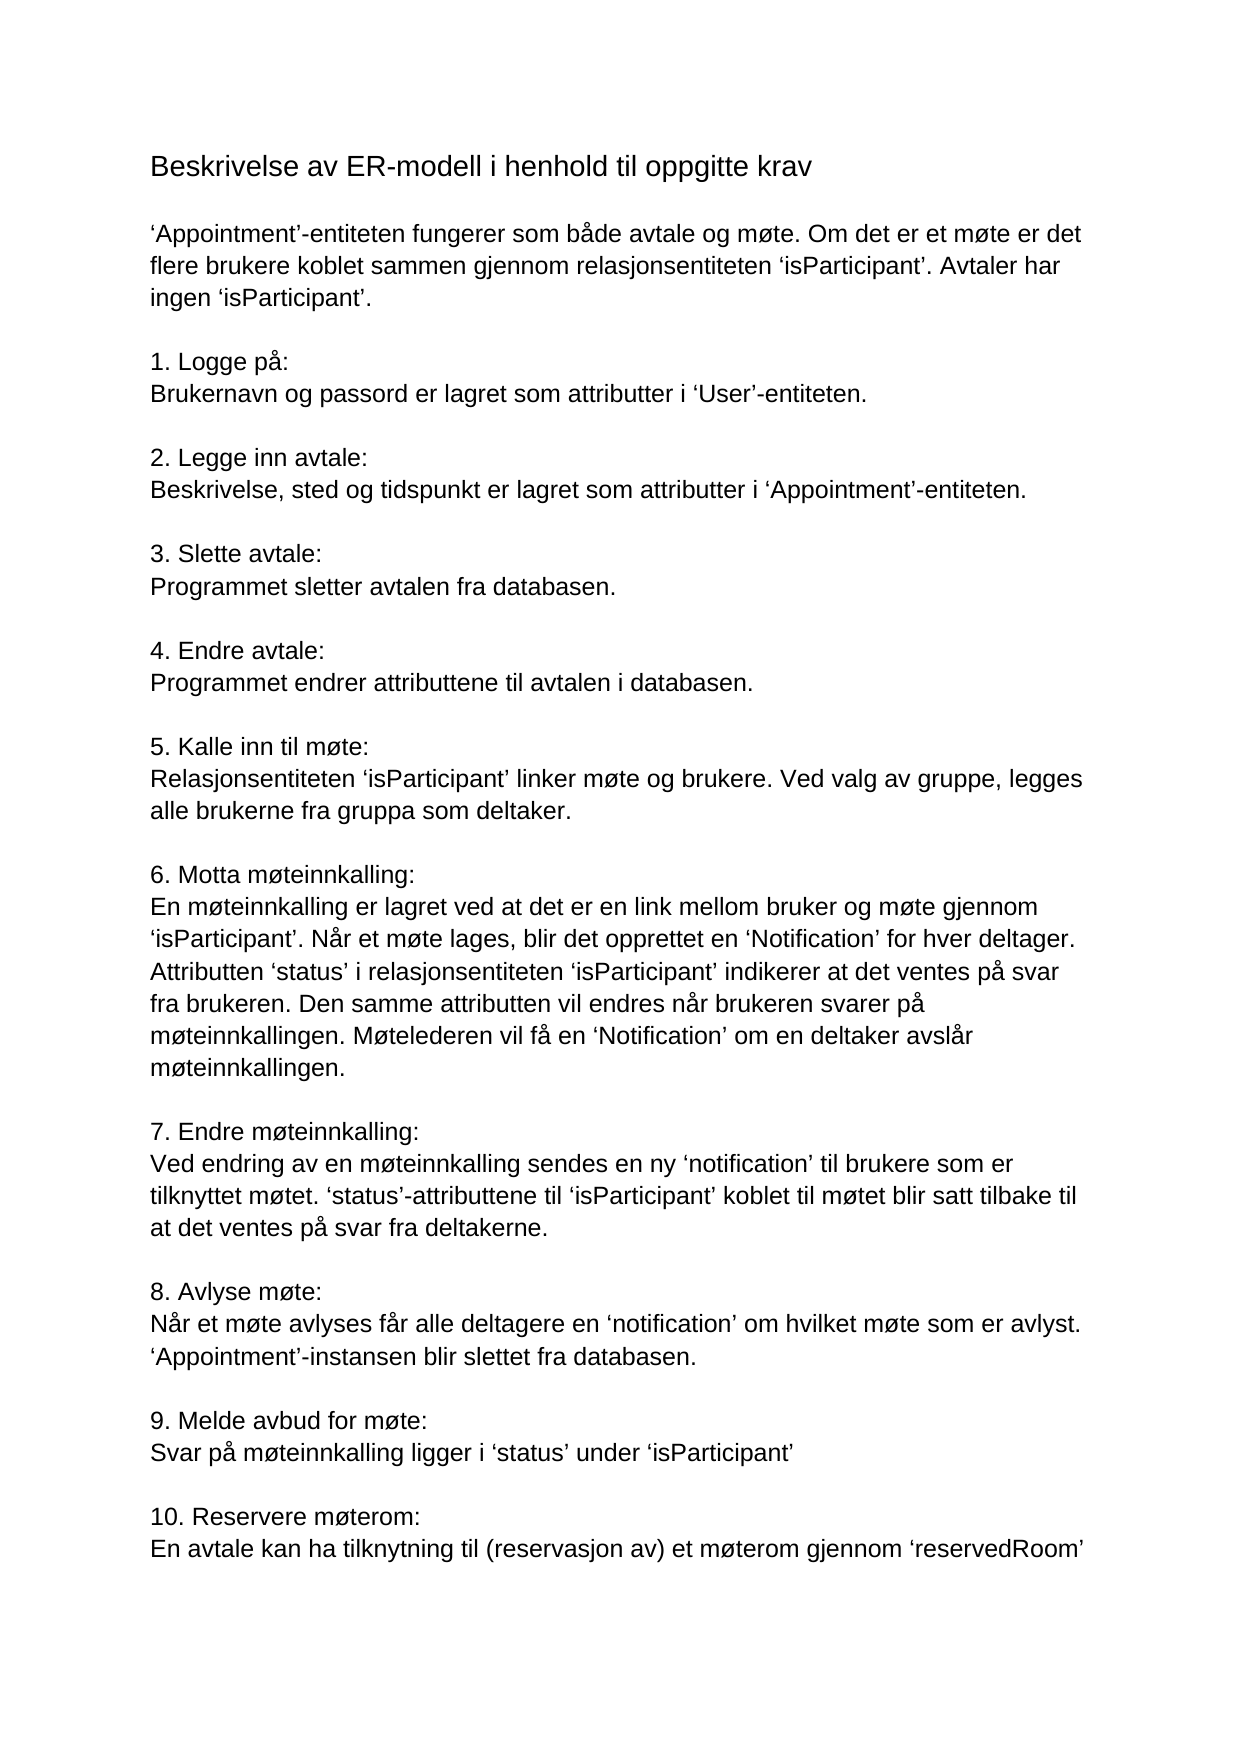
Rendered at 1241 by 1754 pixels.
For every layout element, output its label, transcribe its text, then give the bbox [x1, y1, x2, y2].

text 7. Endre møteinnkalling: [150, 1118, 1090, 1146]
text 2. Legge inn avtale: [150, 444, 1090, 472]
text 5. Kalle inn til møte: [150, 733, 1090, 761]
text Brukernavn og passord er lagret som attributter i ‘User’-entiteten. [150, 380, 1090, 408]
text En avtale kan ha tilknytning til (reservasjon av) et møterom gjennom ‘reservedRoom’ [150, 1535, 1090, 1563]
text 4. Endre avtale: [150, 637, 1090, 664]
text 1. Logge på: [150, 348, 1090, 376]
text 6. Motta møteinnkalling: [150, 861, 1090, 889]
text ‘Appointment’-entiteten fungerer som både avtale og møte. Om det er et møte er det flere brukere koblet sammen gjennom relasjonsentiteten ‘isParticipant’. Avtaler har ingen ‘isParticipant’. [150, 219, 1090, 312]
text Når et møte avlyses får alle deltagere en ‘notification’ om hvilket møte som er avlyst. ‘Appointment’-instansen blir slettet fra databasen. [150, 1310, 1090, 1370]
text 10. Reservere møterom: [150, 1503, 1090, 1531]
text Beskrivelse, sted og tidspunkt er lagret som attributter i ‘Appointment’-entiteten. [150, 476, 1090, 504]
text Programmet endrer attributtene til avtalen i databasen. [150, 669, 1090, 697]
text Relasjonsentiteten ‘isParticipant’ linker møte og brukere. Ved valg av gruppe, legges alle brukerne fra gruppa som deltaker. [150, 765, 1090, 825]
text 3. Slette avtale: [150, 540, 1090, 568]
text Beskrivelse av ER-modell i henhold til oppgitte krav [150, 150, 1090, 183]
text Svar på møteinnkalling ligger i ‘status’ under ‘isParticipant’ [150, 1439, 1090, 1467]
text 9. Melde avbud for møte: [150, 1407, 1090, 1434]
text Programmet sletter avtalen fra databasen. [150, 572, 1090, 600]
text 8. Avlyse møte: [150, 1278, 1090, 1306]
text En møteinnkalling er lagret ved at det er en link mellom bruker og møte gjennom ‘isParticipant’. Når et møte lages, blir det opprettet en ‘Notification’ for hver deltager. Attributten ‘status’ i relasjonsentiteten ‘isParticipant’ indikerer at det ventes på svar fra brukeren. Den samme attributten vil endres når brukeren svarer på møteinnkallingen. Møtelederen vil få en ‘Notification’ om en deltaker avslår møteinnkallingen. [150, 893, 1090, 1082]
text Ved endring av en møteinnkalling sendes en ny ‘notification’ til brukere som er tilknyttet møtet. ‘status’-attributtene til ‘isParticipant’ koblet til møtet blir satt tilbake til at det ventes på svar fra deltakerne. [150, 1150, 1090, 1242]
